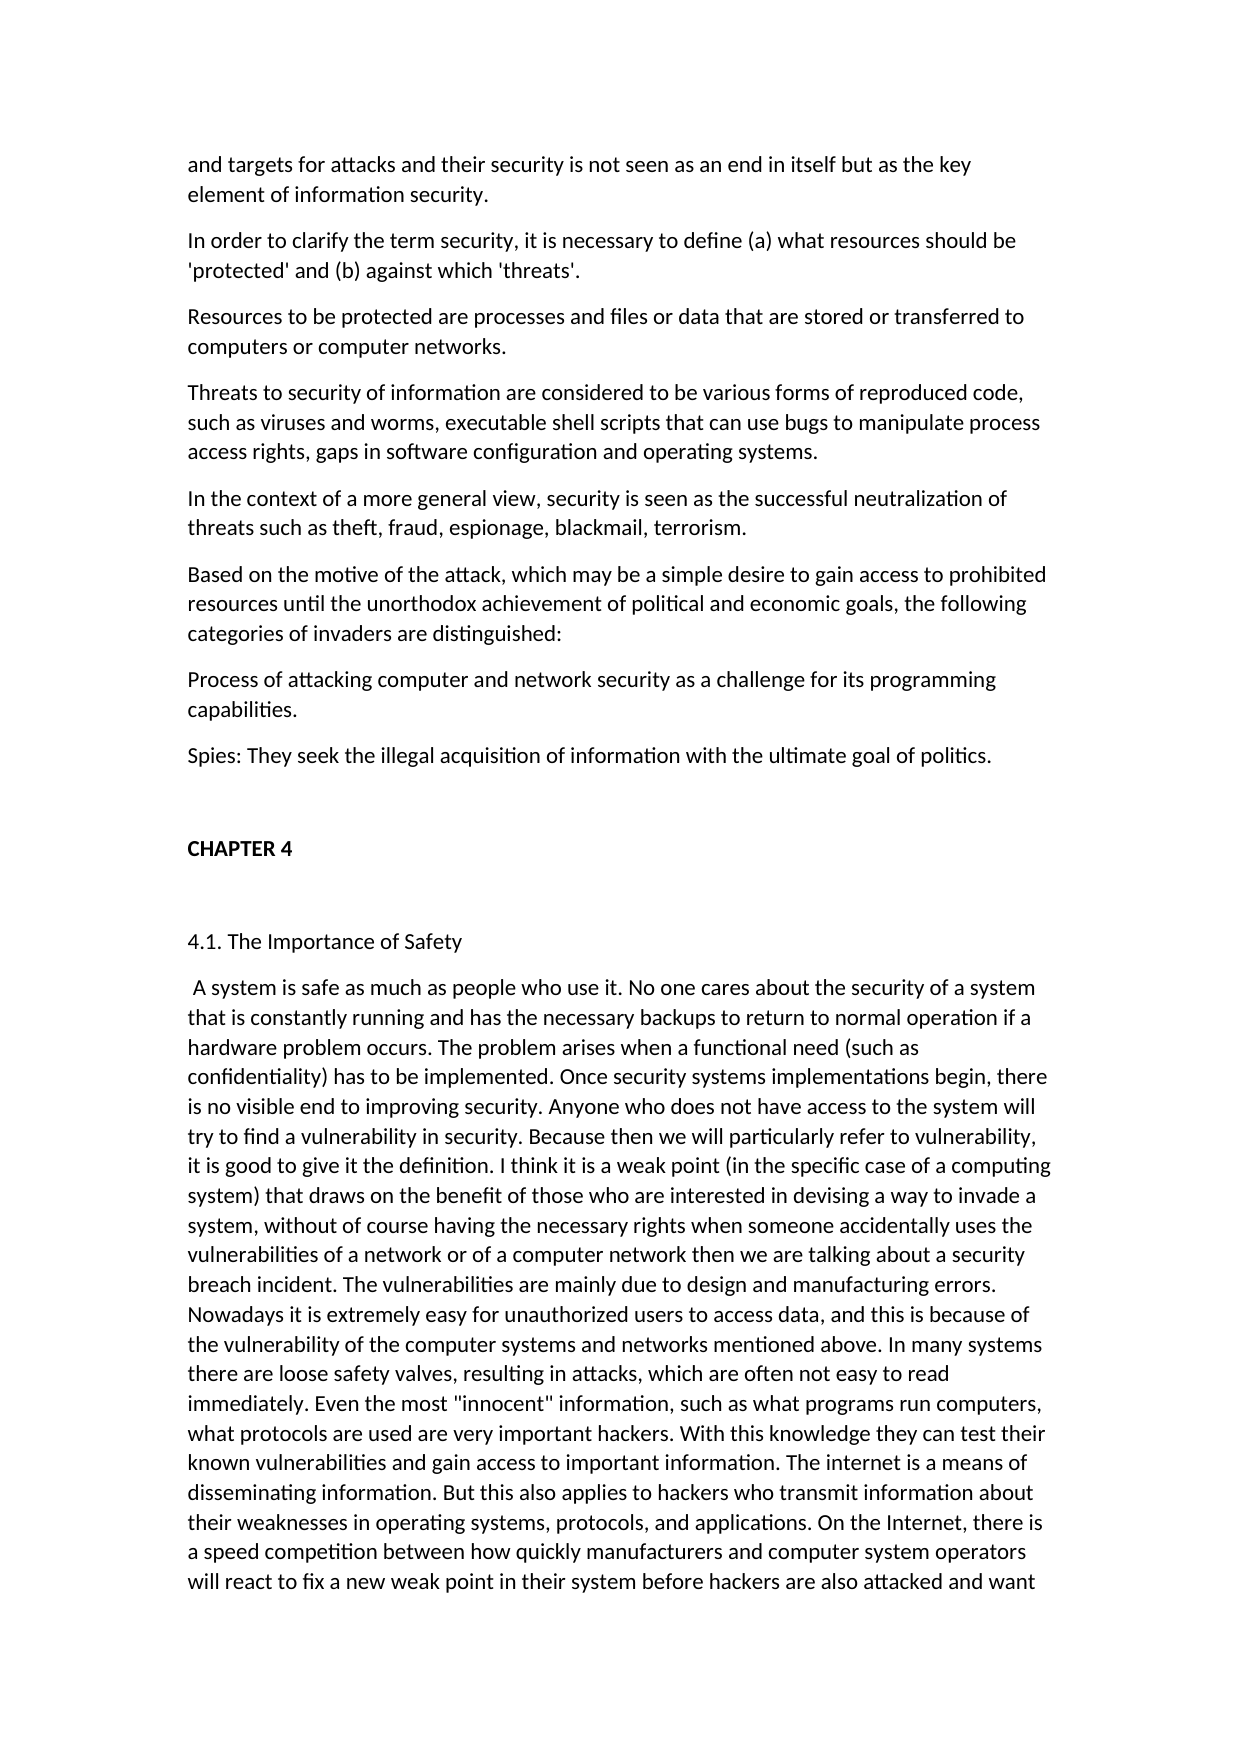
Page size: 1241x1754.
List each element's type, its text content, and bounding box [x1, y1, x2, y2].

text In the context of a more general view, security is seen as the successful neutralization of threats such as theft, fraud, espionage, blackmail, terrorism. [187, 484, 1053, 542]
text A system is safe as much as people who use it. No one cares about the security of a system that is constantly running and has the necessary backups to return to normal operation if a hardware problem occurs. The problem arises when a functional need (such as confidentiality) has to be implemented. Once security systems implementations begin, there is no visible end to improving security. Anyone who does not have access to the system will try to find a vulnerability in security. Because then we will particularly refer to vulnerability, it is good to give it the definition. I think it is a weak point (in the specific case of a computing system) that draws on the benefit of those who are interested in devising a way to invade a system, without of course having the necessary rights when someone accidentally uses the vulnerabilities of a network or of a computer network then we are talking about a security breach incident. The vulnerabilities are mainly due to design and manufacturing errors. Nowadays it is extremely easy for unauthorized users to access data, and this is because of the vulnerability of the computer systems and networks mentioned above. In many systems there are loose safety valves, resulting in attacks, which are often not easy to read immediately. Even the most "innocent" information, such as what programs run computers, what protocols are used are very important hackers. With this knowledge they can test their known vulnerabilities and gain access to important information. The internet is a means of disseminating information. But this also applies to hackers who transmit information about their weaknesses in operating systems, protocols, and applications. On the Internet, there is a speed competition between how quickly manufacturers and computer system operators will react to fix a new weak point in their system before hackers are also attacked and want [187, 973, 1053, 1595]
text Based on the motive of the attack, which may be a simple desire to gain access to prohibited resources until the unorthodox achievement of political and economic goals, the following categories of invaders are distinguished: [187, 560, 1053, 647]
text Process of attacking computer and network security as a challenge for its programming capabilities. [187, 666, 1053, 723]
text and targets for attacks and their security is not seen as an end in itself but as the key element of information security. [187, 150, 1053, 208]
text Spies: They seek the illegal acquisition of information with the ultimate goal of politics. [187, 742, 1053, 770]
text Resources to be protected are processes and files or data that are stored or transferred to computers or computer networks. [187, 302, 1053, 360]
text Threats to security of information are considered to be various forms of reproduced code, such as viruses and worms, executable shell scripts that can use bugs to manipulate process access rights, gaps in software configuration and operating systems. [187, 378, 1053, 466]
text In order to clarify the term security, it is necessary to define (a) what resources should be 'protected' and (b) against which 'threats'. [187, 226, 1053, 284]
text 4.1. The Importance of Safety [187, 927, 1053, 955]
text CHAPTER 4 [187, 834, 1053, 862]
